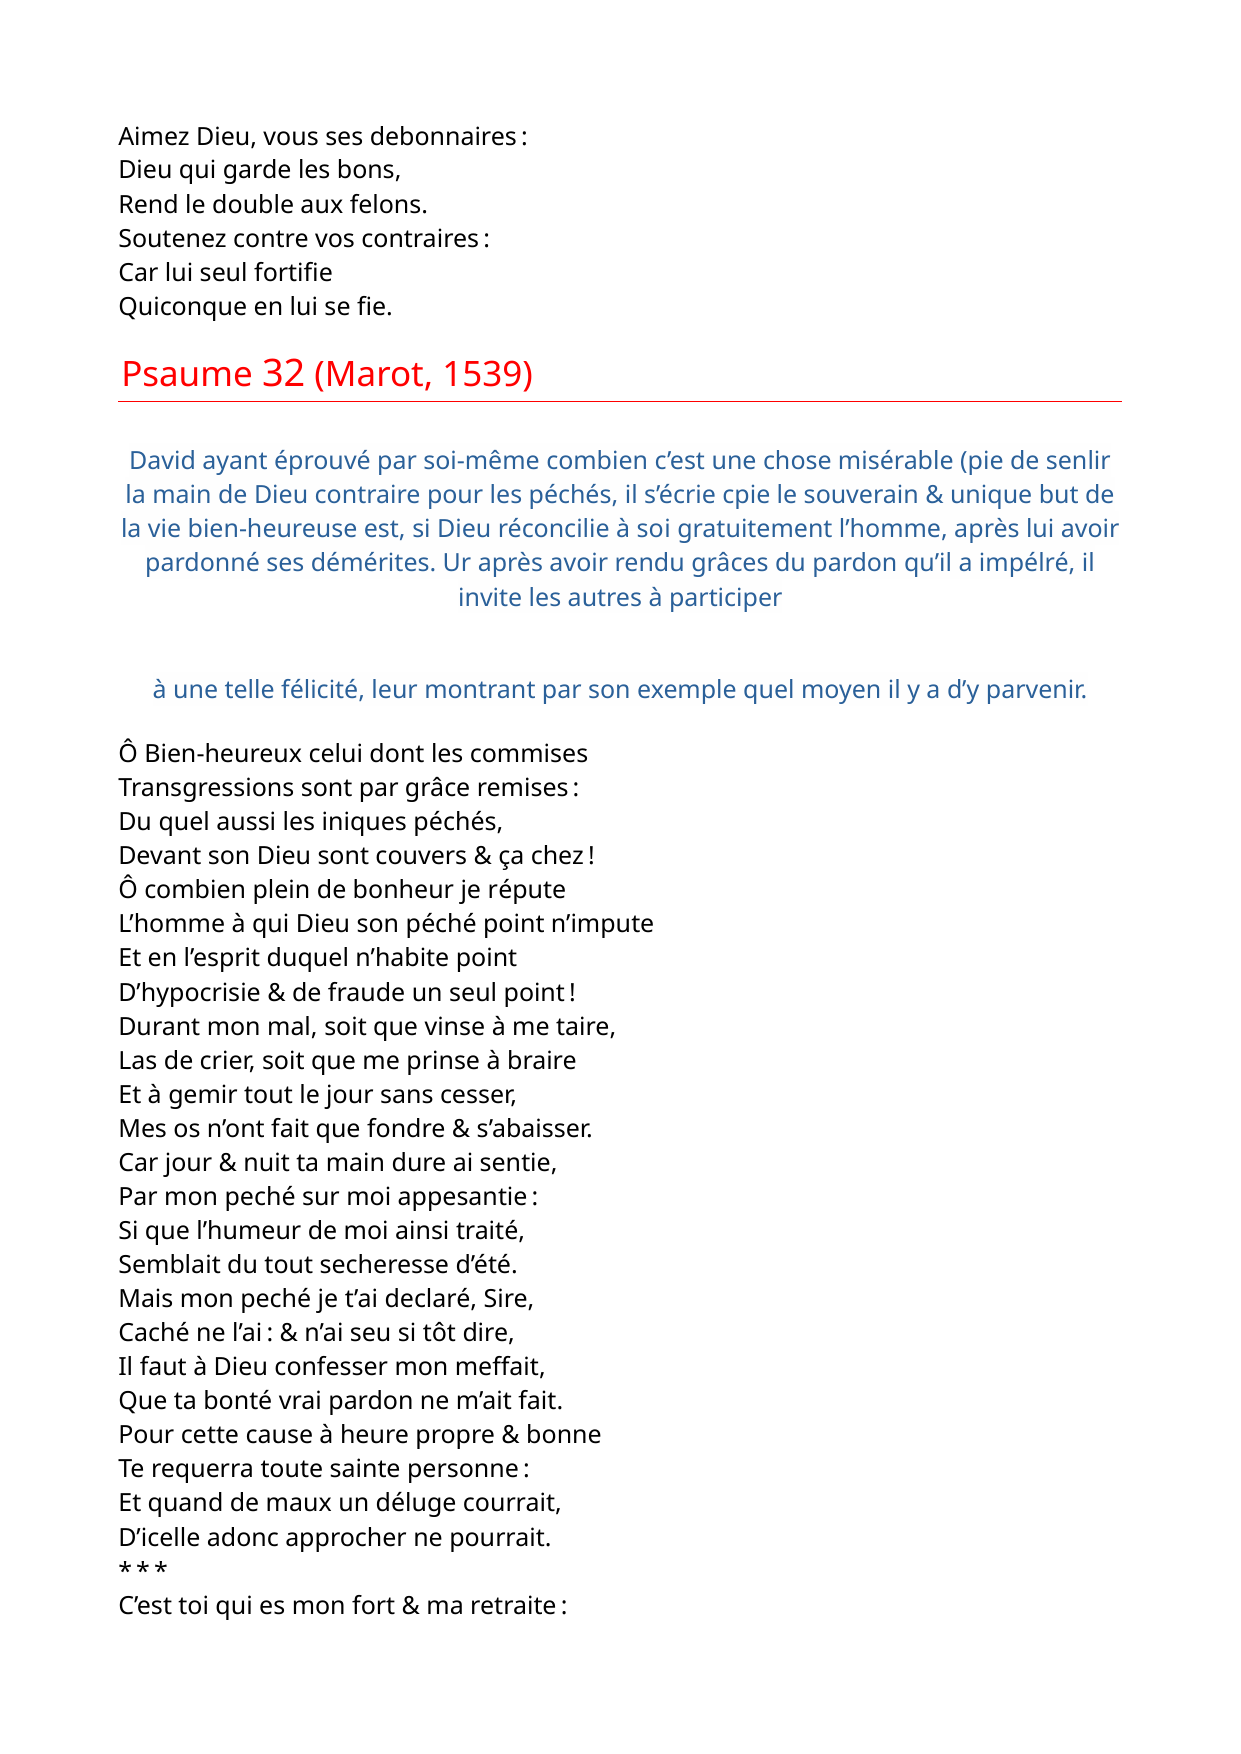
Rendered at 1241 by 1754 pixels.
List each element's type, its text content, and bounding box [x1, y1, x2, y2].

text Par mon peché sur moi appesantie : [118, 1178, 1122, 1213]
text Devant son Dieu sont couvers & ça chez ! [118, 838, 1122, 872]
text Mais mon peché je t’ai declaré, Sire, [118, 1281, 1122, 1315]
text Et à gemir tout le jour sans cesser, [118, 1076, 1122, 1110]
text D’hypocrisie & de fraude un seul point ! [118, 974, 1122, 1008]
text Caché ne l’ai : & n’ai seu si tôt dire, [118, 1315, 1122, 1349]
text Si que l’humeur de moi ainsi traité, [118, 1213, 1122, 1247]
text * * * [118, 1553, 1122, 1587]
text Aimez Dieu, vous ses debonnaires : [118, 118, 1122, 152]
text Durant mon mal, soit que vinse à me taire, [118, 1008, 1122, 1042]
text D’icelle adonc approcher ne pourrait. [118, 1519, 1122, 1553]
text C’est toi qui es mon fort & ma retraite : [118, 1587, 1122, 1621]
text Ô Bien-heureux celui dont les commises [118, 736, 1122, 770]
text Las de crier, soit que me prinse à braire [118, 1042, 1122, 1076]
text à une telle félicité, leur montrant par son exemple quel moyen il y a d’y parvenir. [118, 672, 1122, 706]
text Et en l’esprit duquel n’habite point [118, 940, 1122, 974]
text Quiconque en lui se fie. [118, 288, 1122, 322]
text Du quel aussi les iniques péchés, [118, 804, 1122, 838]
text Soutenez contre vos contraires : [118, 220, 1122, 254]
text Pour cette cause à heure propre & bonne [118, 1417, 1122, 1451]
text Transgressions sont par grâce remises : [118, 770, 1122, 804]
text Car jour & nuit ta main dure ai sentie, [118, 1144, 1122, 1178]
text Dieu qui garde les bons, [118, 152, 1122, 186]
text Il faut à Dieu confesser mon meffait, [118, 1349, 1122, 1383]
text Te requerra toute sainte personne : [118, 1451, 1122, 1485]
text David ayant éprouvé par soi-même combien c’est une chose misérable (pie de senlir la main de Dieu contraire pour les péchés, il s’écrie cpie le souverain & unique but de la vie bien-heureuse est, si Dieu réconcilie à soi gratuitement l’homme, après lui avoir pardonné ses démérites. Ur après avoir rendu grâces du pardon qu’il a impélré, il invite les autres à participer [118, 443, 1122, 613]
text Car lui seul fortifie [118, 254, 1122, 288]
text Ô combien plein de bonheur je répute [118, 872, 1122, 906]
text Rend le double aux felons. [118, 186, 1122, 220]
text Et quand de maux un déluge courrait, [118, 1485, 1122, 1519]
text Mes os n’ont fait que fondre & s’abaisser. [118, 1110, 1122, 1144]
subtitle Psaume 32 (Marot, 1539) [118, 343, 1122, 401]
text Semblait du tout secheresse d’été. [118, 1247, 1122, 1281]
text L’homme à qui Dieu son péché point n’impute [118, 906, 1122, 940]
text Que ta bonté vrai pardon ne m’ait fait. [118, 1383, 1122, 1417]
